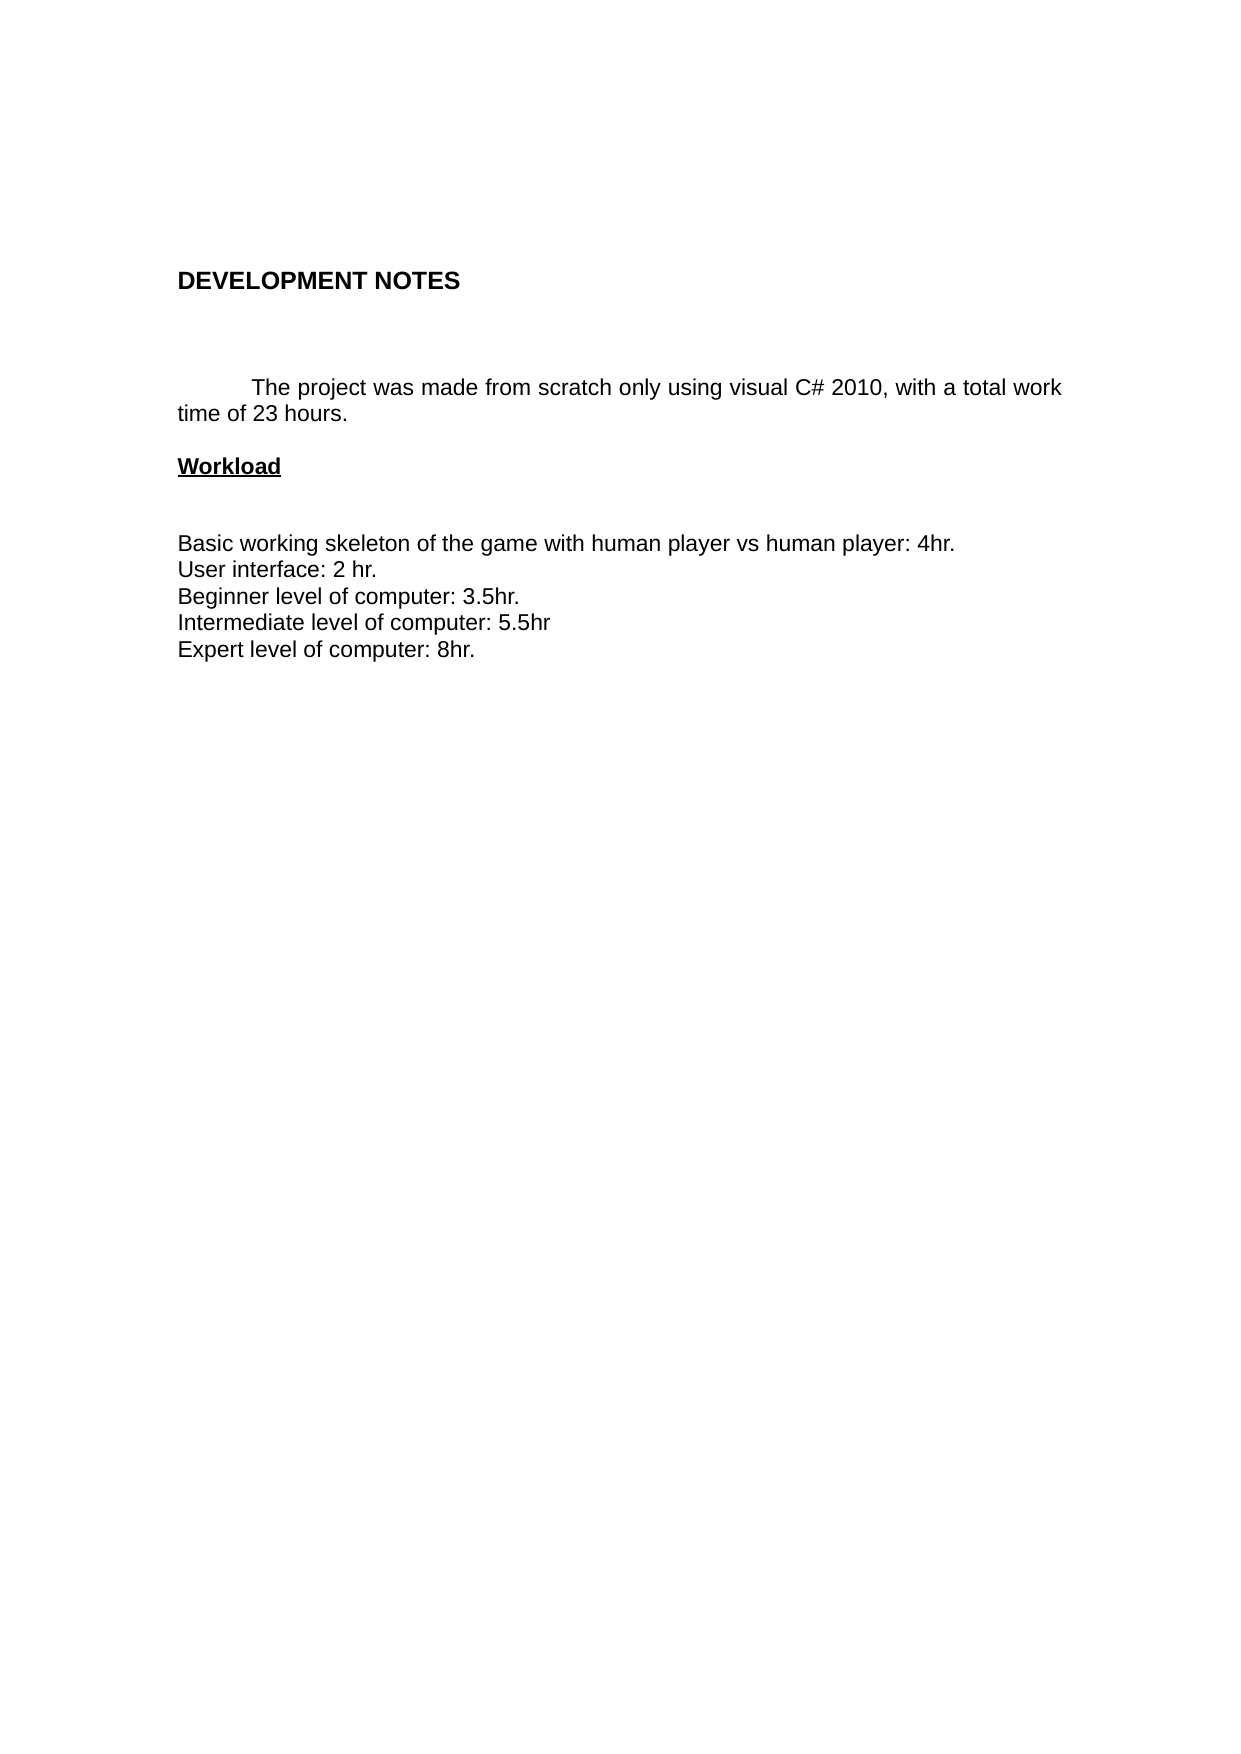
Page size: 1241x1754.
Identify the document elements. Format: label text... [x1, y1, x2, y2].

text Basic working skeleton of the game with human player vs human player: 4hr. [177, 530, 1063, 556]
text Development notes [177, 266, 1063, 294]
text Workload [177, 453, 1063, 479]
text User interface: 2 hr. [177, 556, 1063, 583]
text The project was made from scratch only using visual C# 2010, with a total work time of 23 hours. [177, 374, 1063, 426]
text Intermediate level of computer: 5.5hr [177, 609, 1063, 636]
text Expert level of computer: 8hr. [177, 636, 1063, 662]
text Beginner level of computer: 3.5hr. [177, 583, 1063, 609]
